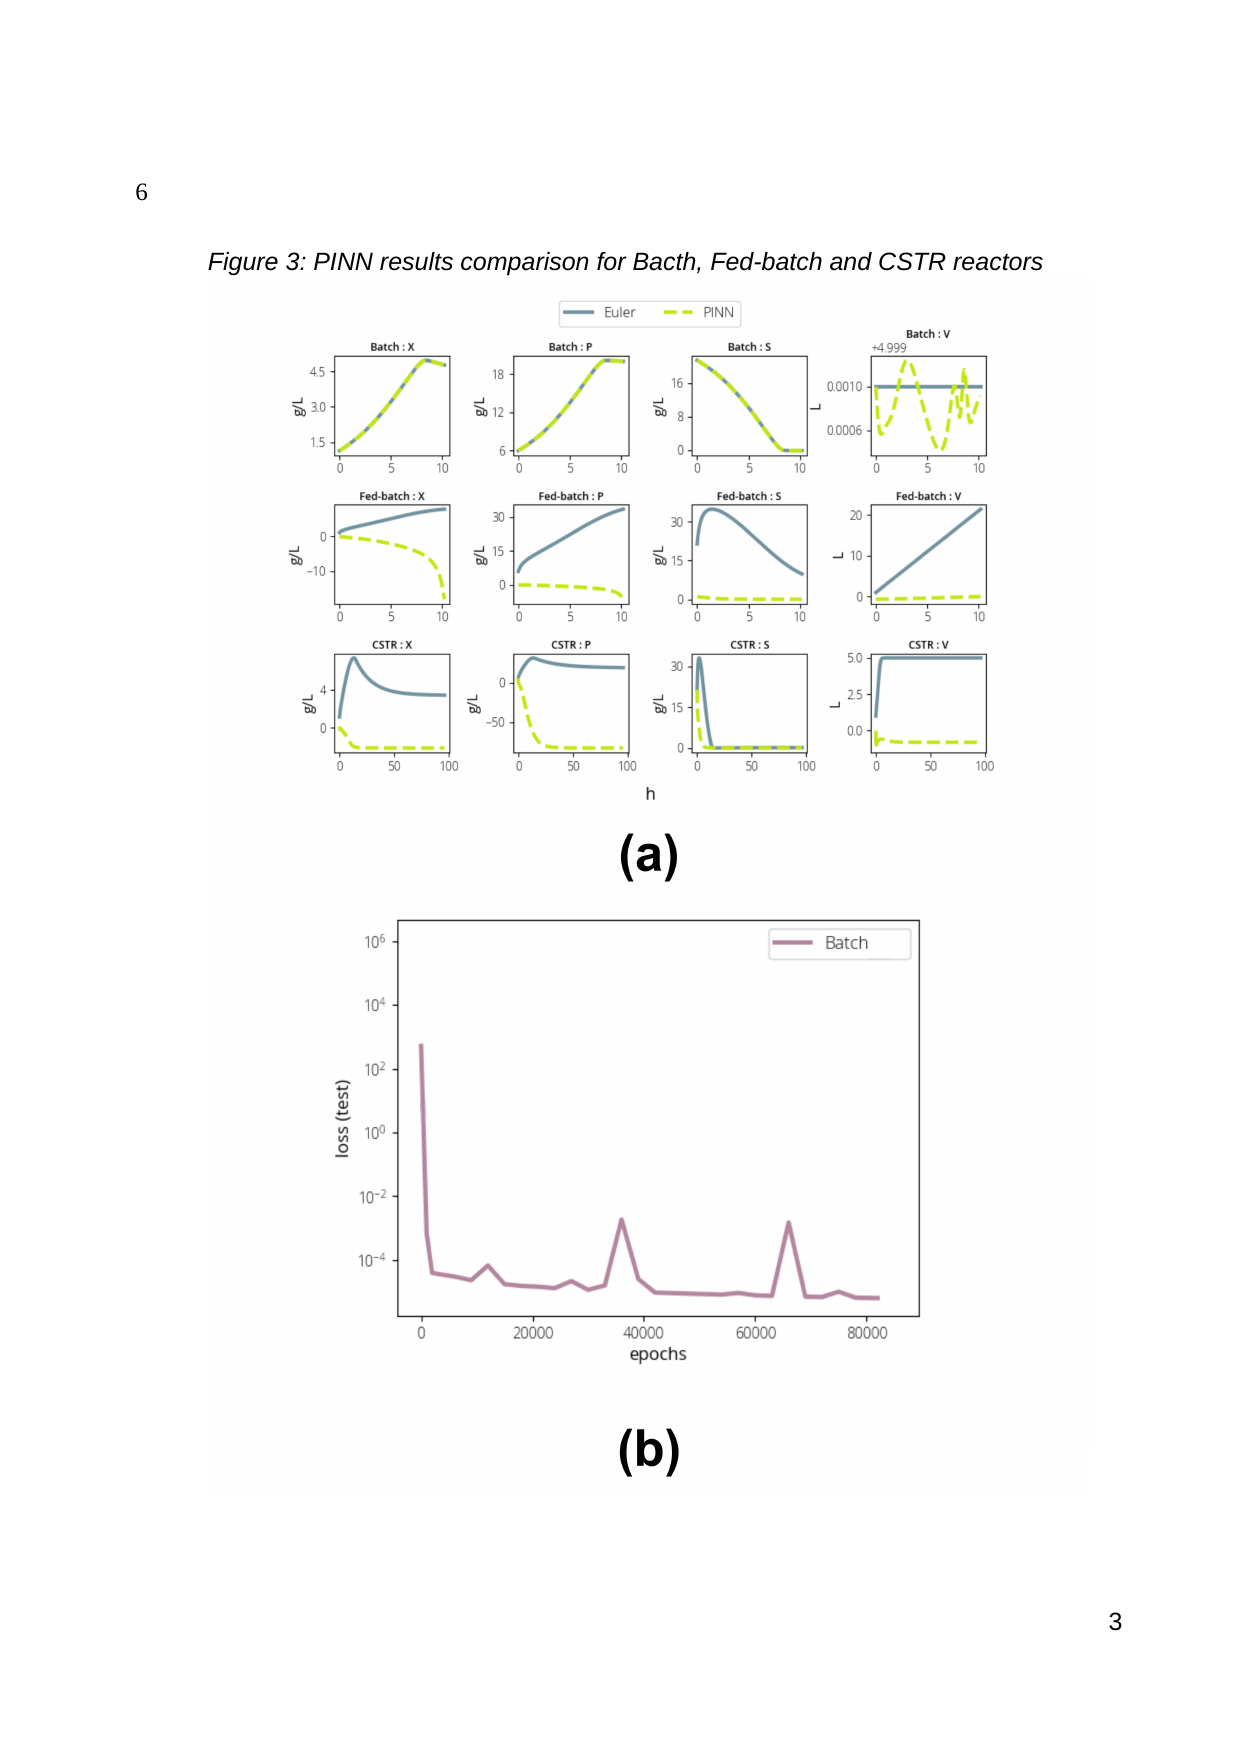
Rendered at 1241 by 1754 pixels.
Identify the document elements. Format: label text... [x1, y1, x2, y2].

text Figure 3: PINN results comparison for Bacth, Fed-batch and CSTR reactors [208, 247, 1092, 276]
picture [207, 276, 1092, 1496]
